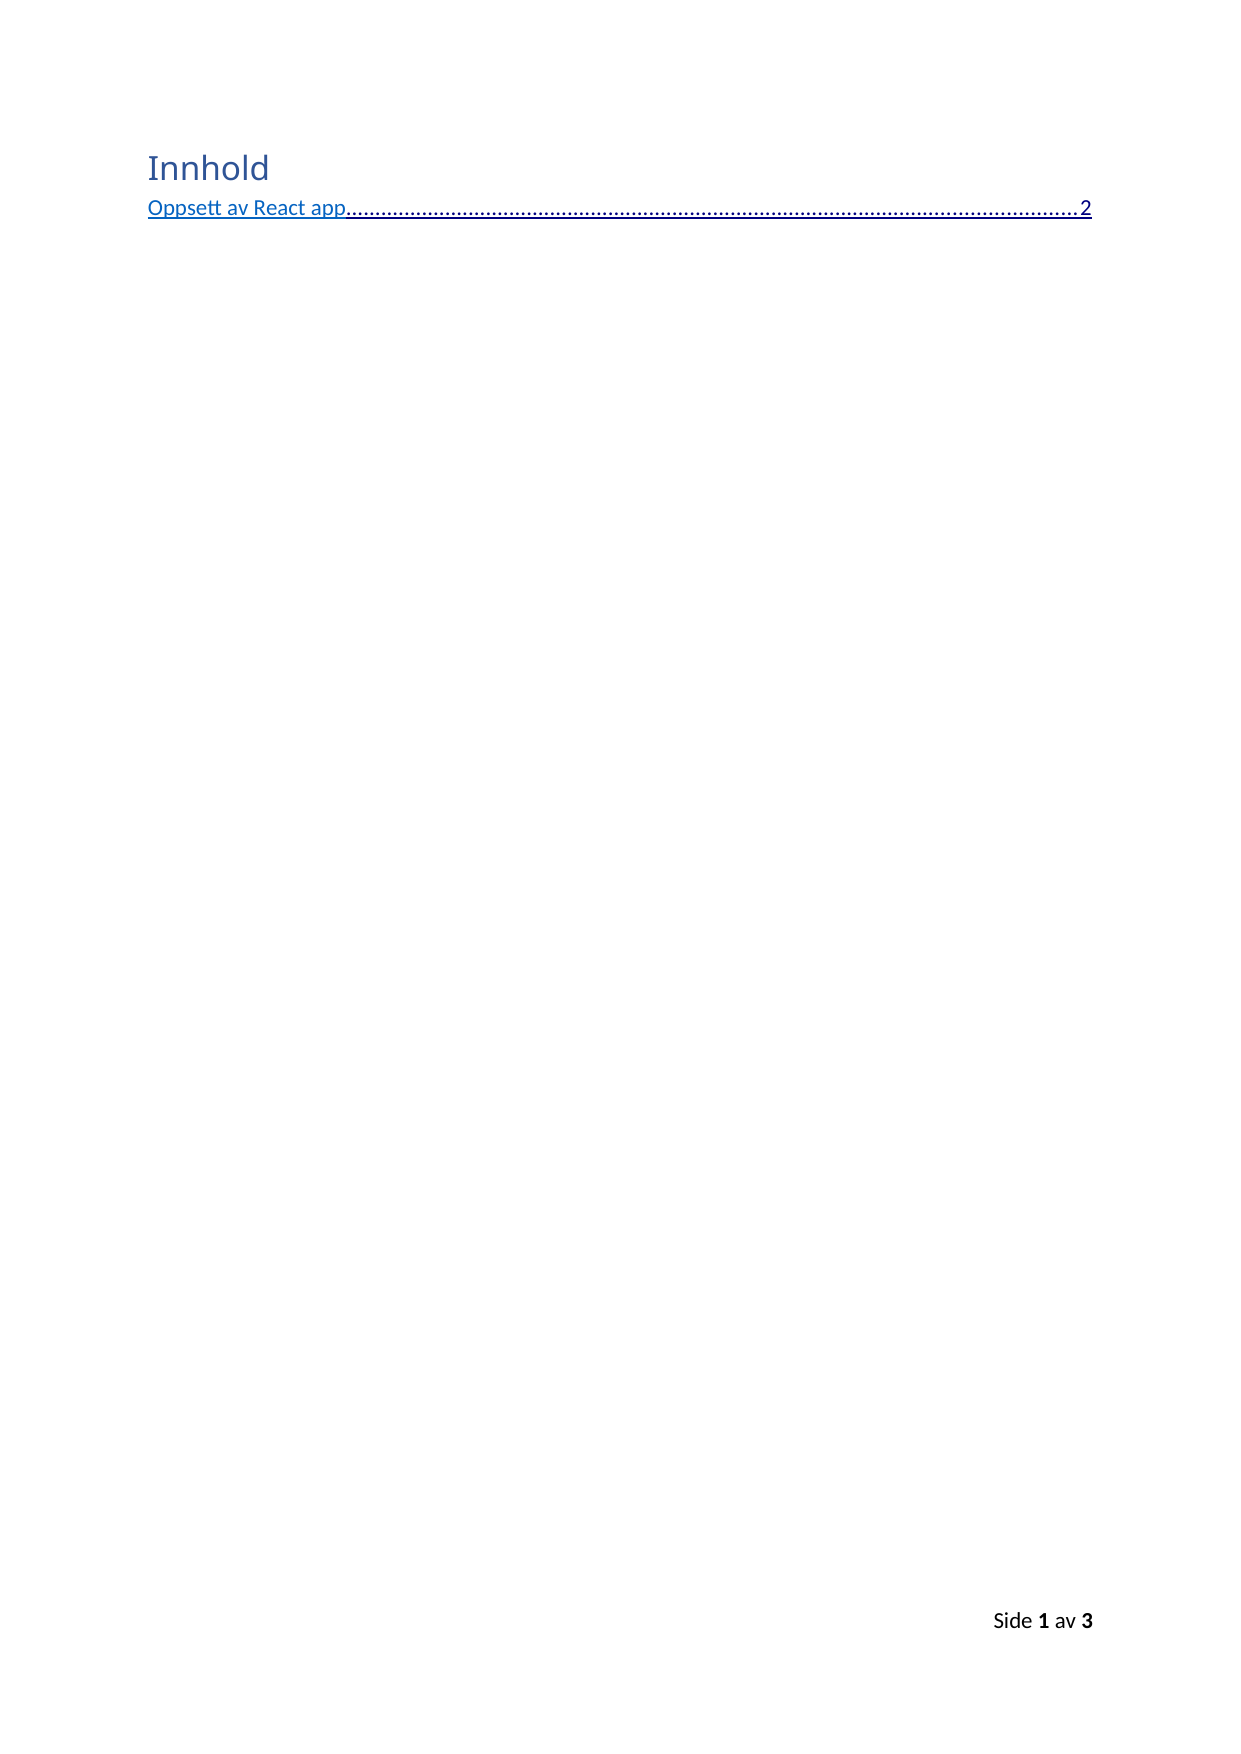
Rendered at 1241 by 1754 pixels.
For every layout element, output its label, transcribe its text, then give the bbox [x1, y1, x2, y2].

subtitle Innhold [148, 145, 1093, 191]
text Oppsett av React app 2 [148, 193, 1093, 221]
